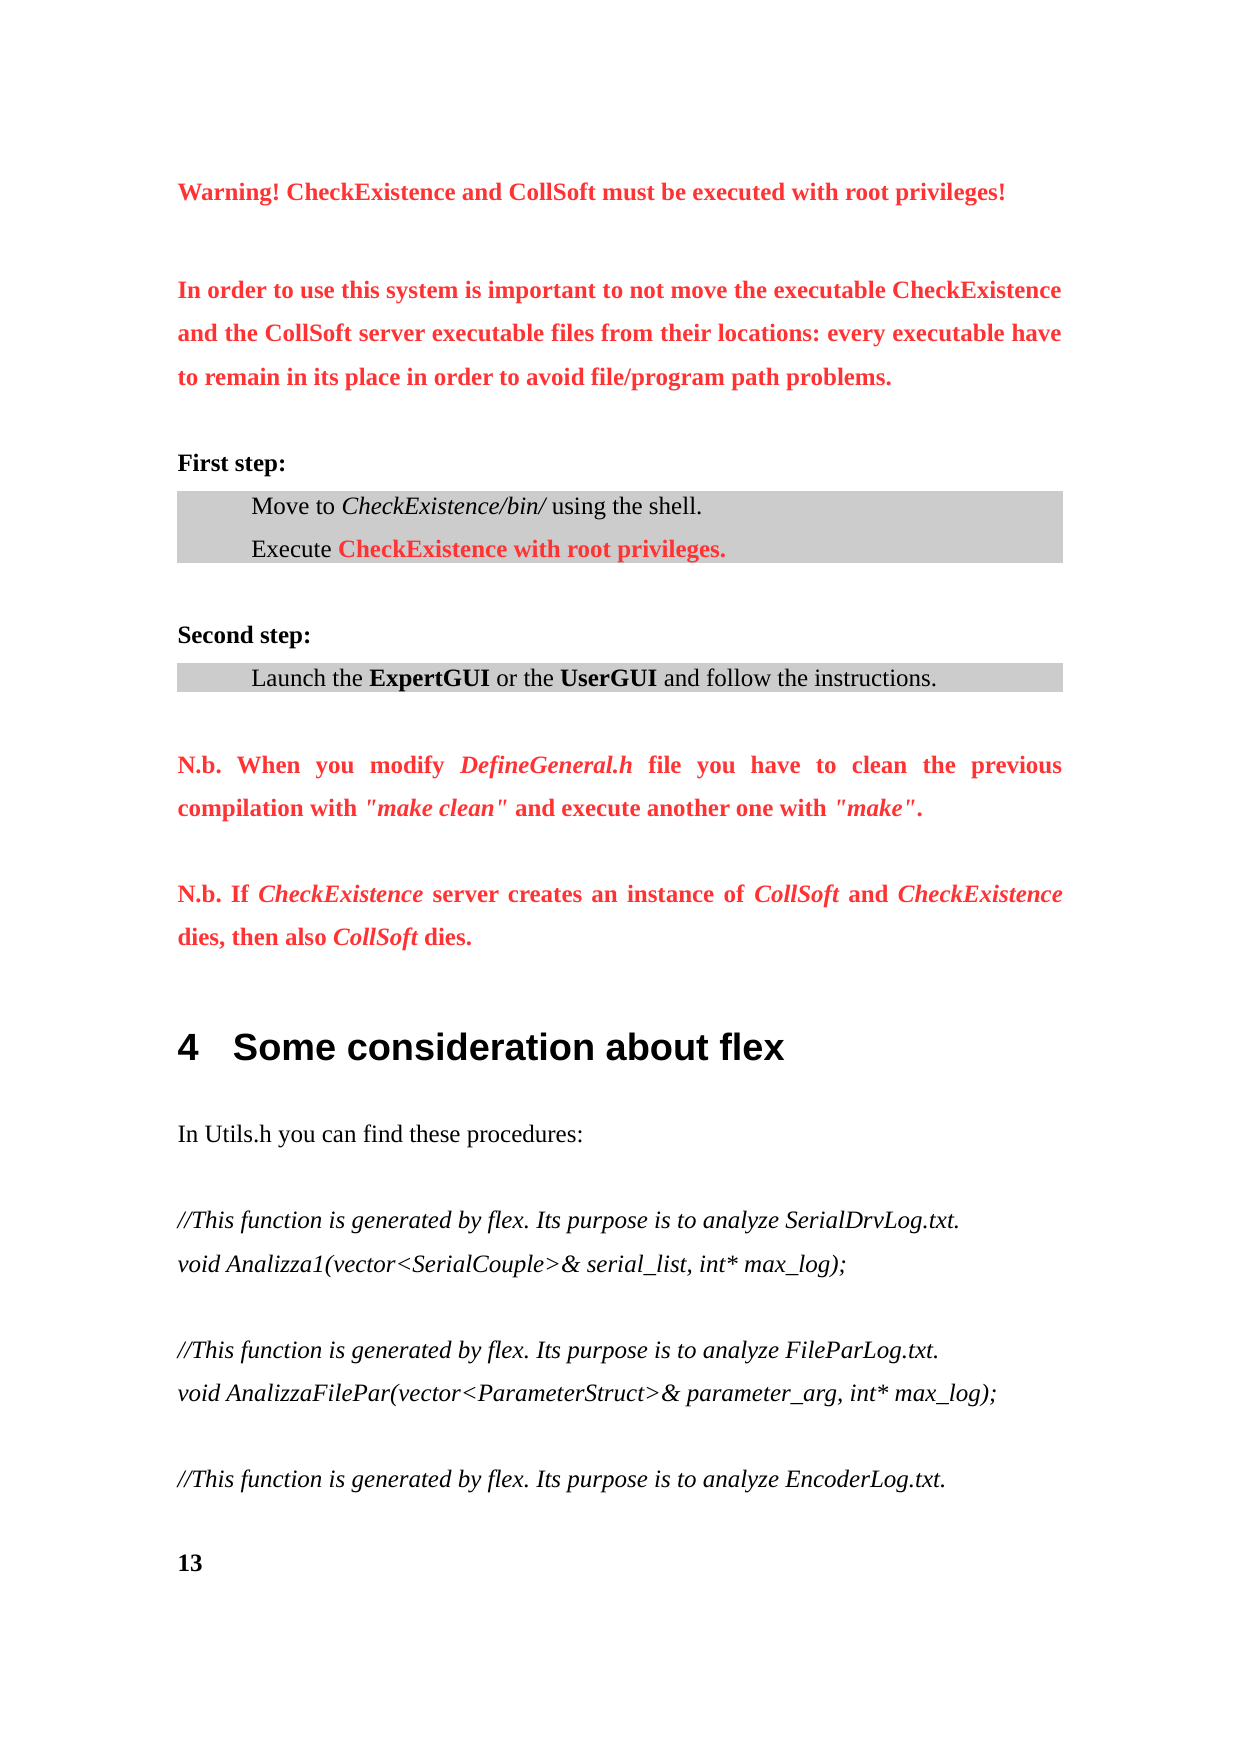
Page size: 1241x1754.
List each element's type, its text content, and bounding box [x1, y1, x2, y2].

text Warning! CheckExistence and CollSoft must be executed with root privileges! [177, 177, 1063, 206]
text N.b. If CheckExistence server creates an instance of CollSoft and CheckExistence dies, then also CollSoft dies. [177, 879, 1063, 951]
text void AnalizzaFilePar(vector<ParameterStruct>& parameter_arg, int* max_log); [177, 1378, 1063, 1407]
text First step: [177, 448, 1063, 477]
text N.b. When you modify DefineGeneral.h file you have to clean the previous compilation with "make clean" and execute another one with "make". [177, 750, 1063, 822]
text //This function is generated by flex. Its purpose is to analyze EncoderLog.txt. [177, 1464, 1063, 1493]
text //This function is generated by flex. Its purpose is to analyze SerialDrvLog.txt. [177, 1206, 1063, 1234]
text Execute CheckExistence with root privileges. [177, 534, 1063, 563]
text In order to use this system is important to not move the executable CheckExistence and the CollSoft server executable files from their locations: every executable have to remain in its place in order to avoid file/program path problems. [177, 275, 1063, 390]
text Second step: [177, 620, 1063, 649]
text Move to CheckExistence/bin/ using the shell. [177, 491, 1063, 520]
text Launch the ExpertGUI or the UserGUI and follow the instructions. [177, 663, 1063, 692]
text //This function is generated by flex. Its purpose is to analyze FileParLog.txt. [177, 1335, 1063, 1364]
text In Utils.h you can find these procedures: [177, 1119, 1063, 1148]
subtitle Some consideration about flex [177, 1024, 1063, 1068]
text void Analizza1(vector<SerialCouple>& serial_list, int* max_log); [177, 1249, 1063, 1277]
